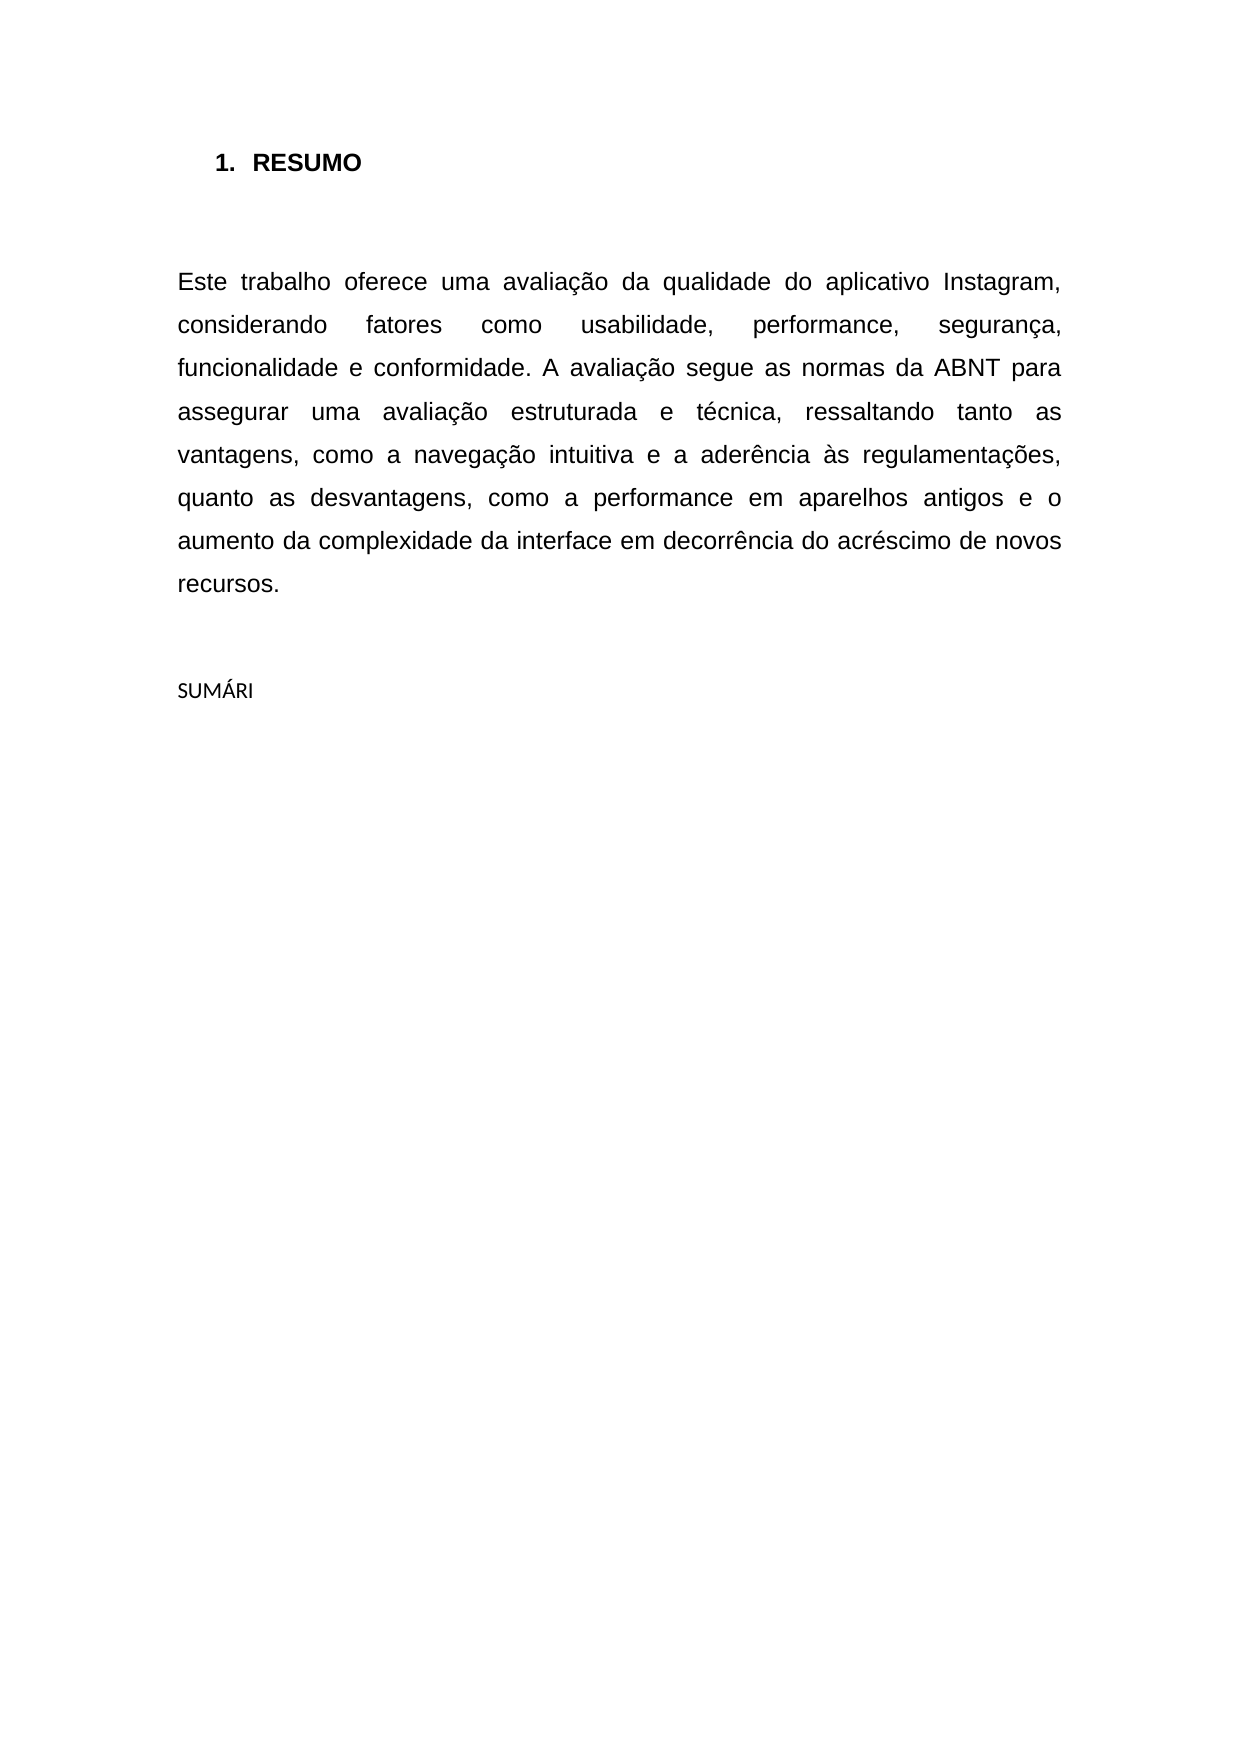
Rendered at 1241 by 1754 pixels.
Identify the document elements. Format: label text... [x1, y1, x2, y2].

text Este trabalho oferece uma avaliação da qualidade do aplicativo Instagram, considerando fatores como usabilidade, performance, segurança, funcionalidade e conformidade. A avaliação segue as normas da ABNT para assegurar uma avaliação estruturada e técnica, ressaltando tanto as vantagens, como a navegação intuitiva e a aderência às regulamentações, quanto as desvantagens, como a performance em aparelhos antigos e o aumento da complexidade da interface em decorrência do acréscimo de novos recursos. [177, 267, 1063, 598]
text SUMÁRI [177, 677, 1063, 704]
subtitle RESUMO [215, 148, 1063, 176]
